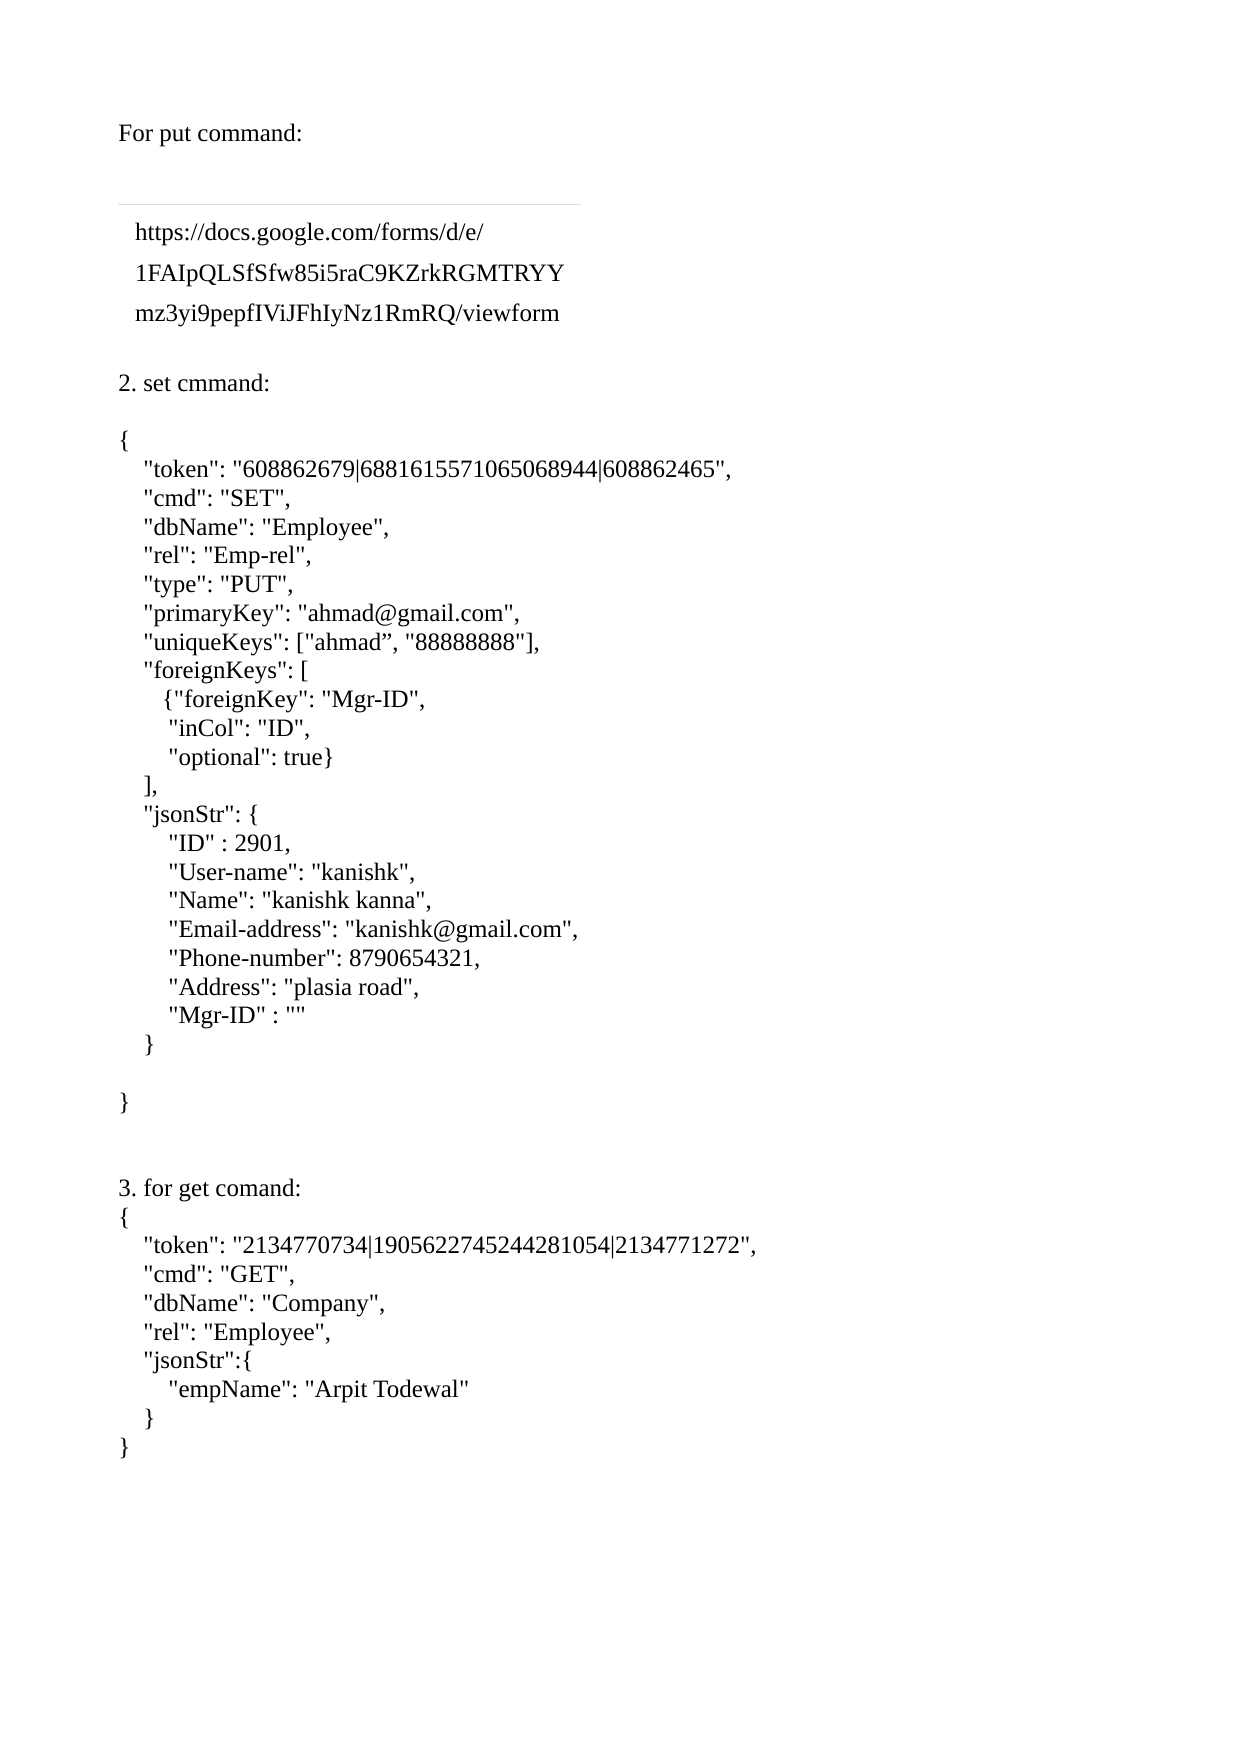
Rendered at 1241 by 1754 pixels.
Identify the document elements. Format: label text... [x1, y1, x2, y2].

text "dbName": "Company", [118, 1288, 1122, 1317]
text "rel": "Employee", [118, 1317, 1122, 1345]
text "cmd": "SET", [118, 483, 1122, 512]
text 2. set cmmand: [118, 368, 1122, 397]
text "User-name": "kanishk", [118, 857, 1122, 885]
text "cmd": "GET", [118, 1259, 1122, 1288]
text "Email-address": "kanishk@gmail.com", [118, 914, 1122, 943]
text } [118, 1403, 1122, 1432]
text } [118, 1029, 1122, 1058]
text } [118, 1087, 1122, 1115]
text "jsonStr":{ [118, 1345, 1122, 1374]
text "primaryKey": "ahmad@gmail.com", [118, 598, 1122, 627]
text { [118, 425, 1122, 454]
text { [118, 1202, 1122, 1230]
text "optional": true} [118, 742, 1122, 770]
text "token": "608862679|6881615571065068944|608862465", [118, 454, 1122, 483]
table_header https://docs.google.com/forms/d/e/1FAIpQLSfSfw85i5raC9KZrkRGMTRYYmz3yi9pepfIViJFhIyNz1RmRQ/viewform [135, 205, 581, 339]
text ], [118, 770, 1122, 799]
text "ID" : 2901, [118, 828, 1122, 857]
text "type": "PUT", [118, 569, 1122, 598]
text "inCol": "ID", [118, 713, 1122, 742]
text "Name": "kanishk kanna", [118, 885, 1122, 914]
text For put command: [118, 118, 1122, 147]
text "empName": "Arpit Todewal" [118, 1374, 1122, 1403]
text "dbName": "Employee", [118, 512, 1122, 540]
table_header [118, 205, 135, 339]
text "Address": "plasia road", [118, 972, 1122, 1000]
text "token": "2134770734|1905622745244281054|2134771272", [118, 1230, 1122, 1259]
text 3. for get comand: [118, 1173, 1122, 1202]
text "Phone-number": 8790654321, [118, 943, 1122, 972]
text "foreignKeys": [ [118, 655, 1122, 684]
text "rel": "Emp-rel", [118, 540, 1122, 569]
text "Mgr-ID" : "" [118, 1000, 1122, 1029]
text "uniqueKeys": ["ahmad”, "88888888"], [118, 627, 1122, 655]
text {"foreignKey": "Mgr-ID", [118, 684, 1122, 713]
text "jsonStr": { [118, 799, 1122, 828]
text } [118, 1432, 1122, 1460]
